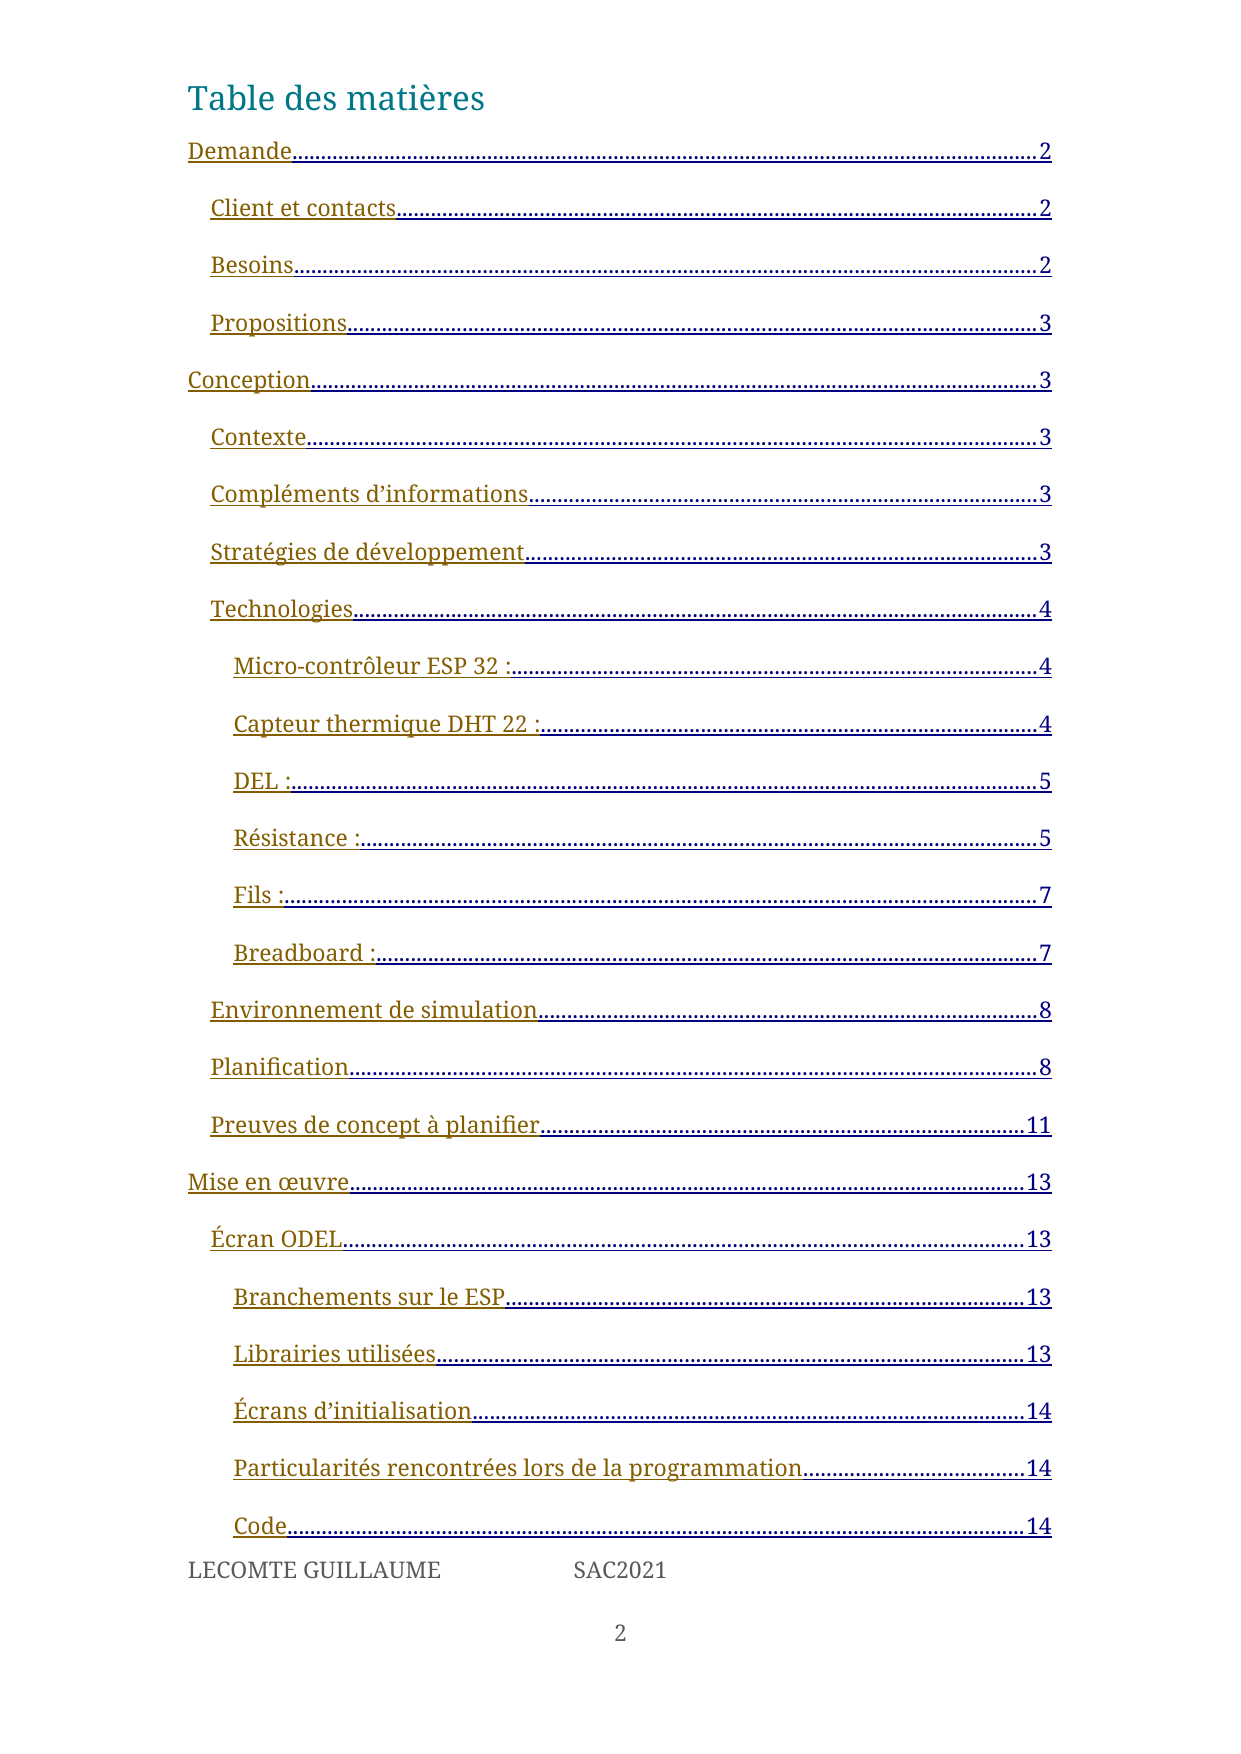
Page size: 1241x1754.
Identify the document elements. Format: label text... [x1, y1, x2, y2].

text Demande 2 [187, 135, 1053, 166]
text Écrans d’initialisation 14 [233, 1395, 1053, 1426]
text Propositions 3 [210, 307, 1053, 338]
text Breadboard : 7 [233, 937, 1053, 968]
text Preuves de concept à planifier 11 [210, 1109, 1053, 1140]
text Capteur thermique DHT 22 : 4 [233, 708, 1053, 739]
text Résistance : 5 [233, 822, 1053, 853]
text DEL : 5 [233, 765, 1053, 796]
text Environnement de simulation 8 [210, 994, 1053, 1025]
text Code 14 [233, 1510, 1053, 1541]
text Particularités rencontrées lors de la programmation 14 [233, 1452, 1053, 1484]
text Compléments d’informations 3 [210, 478, 1053, 510]
text Technologies 4 [210, 593, 1053, 624]
text Écran ODEL 13 [210, 1223, 1053, 1254]
text Stratégies de développement 3 [210, 536, 1053, 567]
text Besoins 2 [210, 249, 1053, 281]
text Client et contacts 2 [210, 192, 1053, 223]
text Librairies utilisées 13 [233, 1338, 1053, 1369]
text Fils : 7 [233, 879, 1053, 911]
text Table des matières [187, 75, 1053, 120]
text Branchements sur le ESP 13 [233, 1281, 1053, 1312]
text Mise en œuvre 13 [187, 1166, 1053, 1197]
text Contexte 3 [210, 421, 1053, 452]
text Planification 8 [210, 1051, 1053, 1083]
text Conception 3 [187, 364, 1053, 395]
text Micro-contrôleur ESP 32 : 4 [233, 650, 1053, 682]
